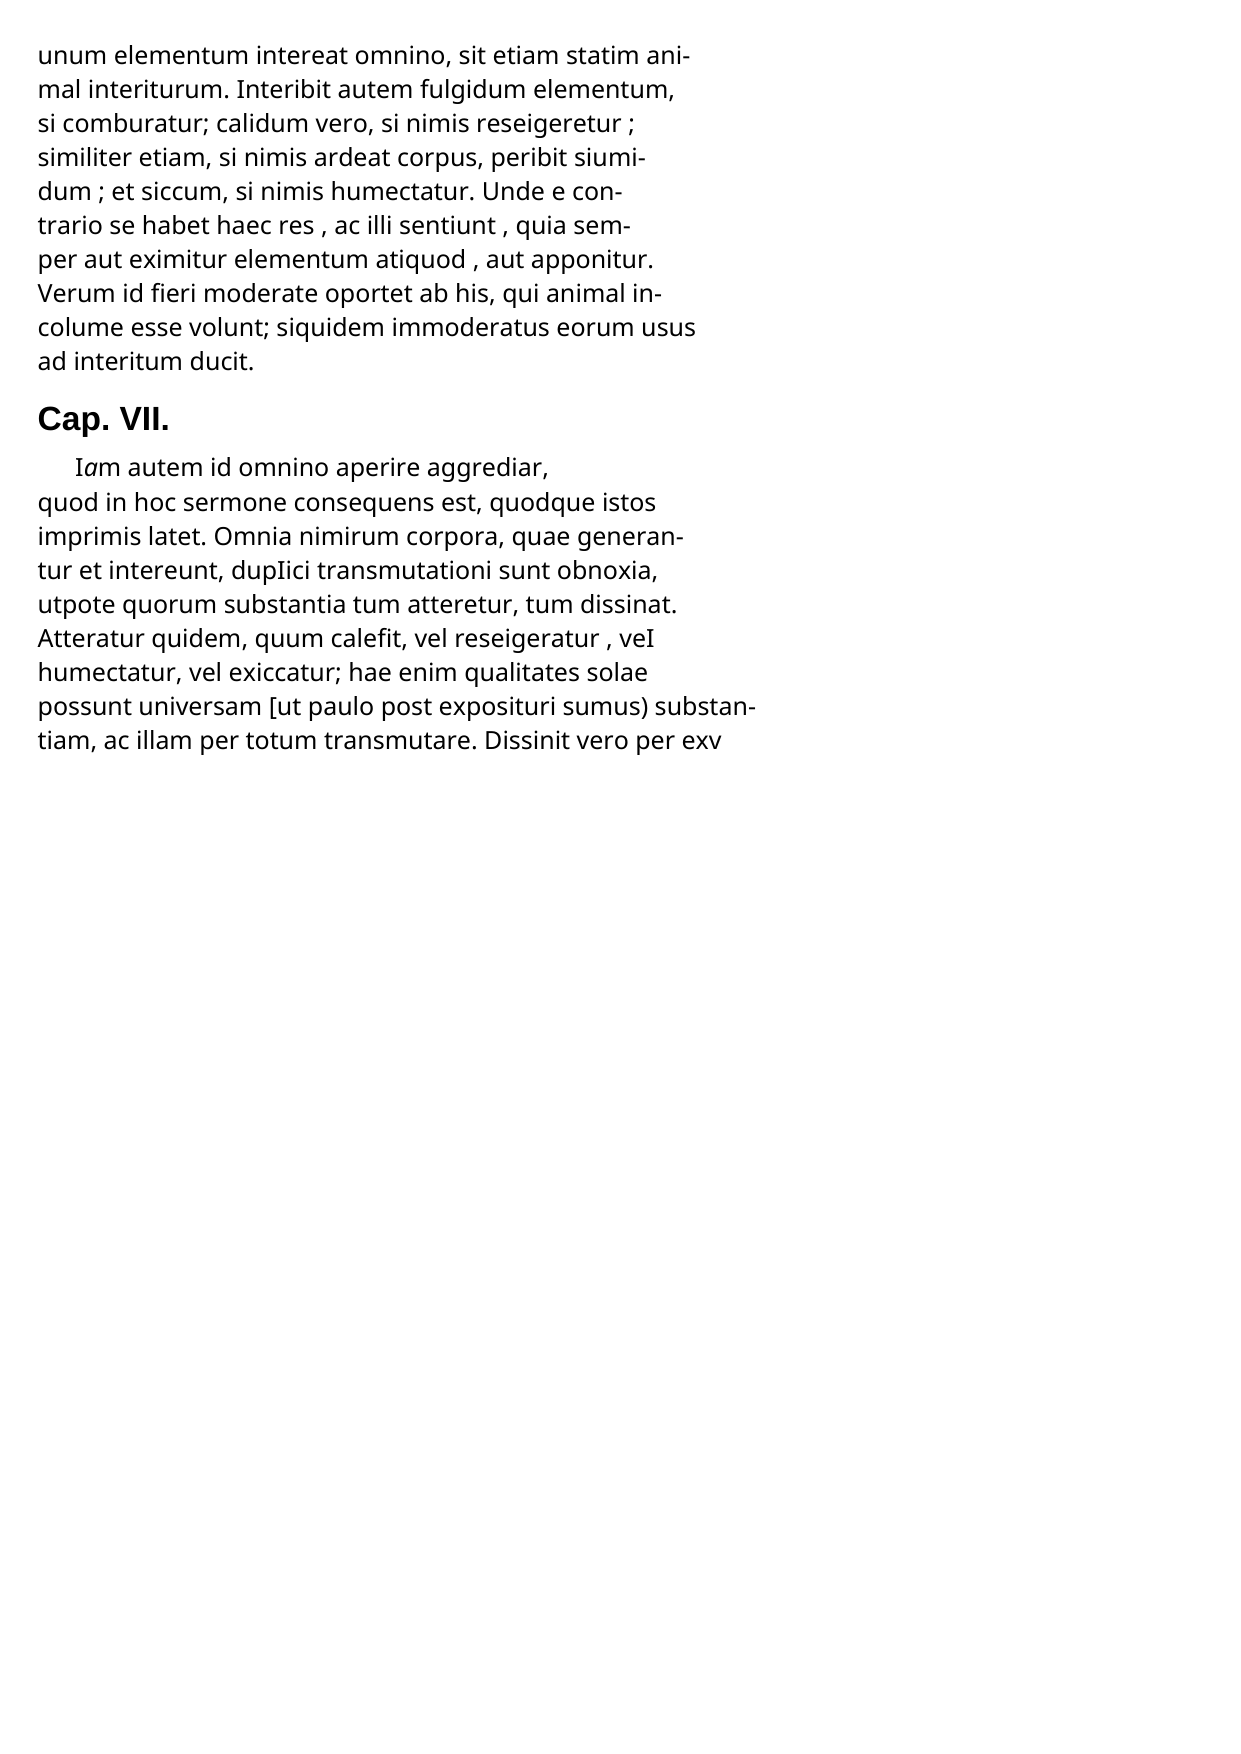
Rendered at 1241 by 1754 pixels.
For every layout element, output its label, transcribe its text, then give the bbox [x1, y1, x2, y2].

subtitle Cap. VII. [37, 399, 1203, 438]
text unum elementum intereat omnino, sit etiam statim ani- mal interiturum. Interibit autem fulgidum elementum, si comburatur; calidum vero, si nimis reseigeretur ; similiter etiam, si nimis ardeat corpus, peribit siumi- dum ; et siccum, si nimis humectatur. Unde e con- trario se habet haec res , ac illi sentiunt , quia sem- per aut eximitur elementum atiquod , aut apponitur. Verum id fieri moderate oportet ab his, qui animal in- colume esse volunt; siquidem immoderatus eorum usus ad interitum ducit. [37, 37, 1203, 378]
text Iam autem id omnino aperire aggrediar, quod in hoc sermone consequens est, quodque istos imprimis latet. Omnia nimirum corpora, quae generan- tur et intereunt, dupIici transmutationi sunt obnoxia, utpote quorum substantia tum atteretur, tum dissinat. Atteratur quidem, quum calefit, vel reseigeratur , veI humectatur, vel exiccatur; hae enim qualitates solae possunt universam [ut paulo post exposituri sumus) substan- tiam, ac illam per totum transmutare. Dissinit vero per exv [37, 450, 1203, 757]
